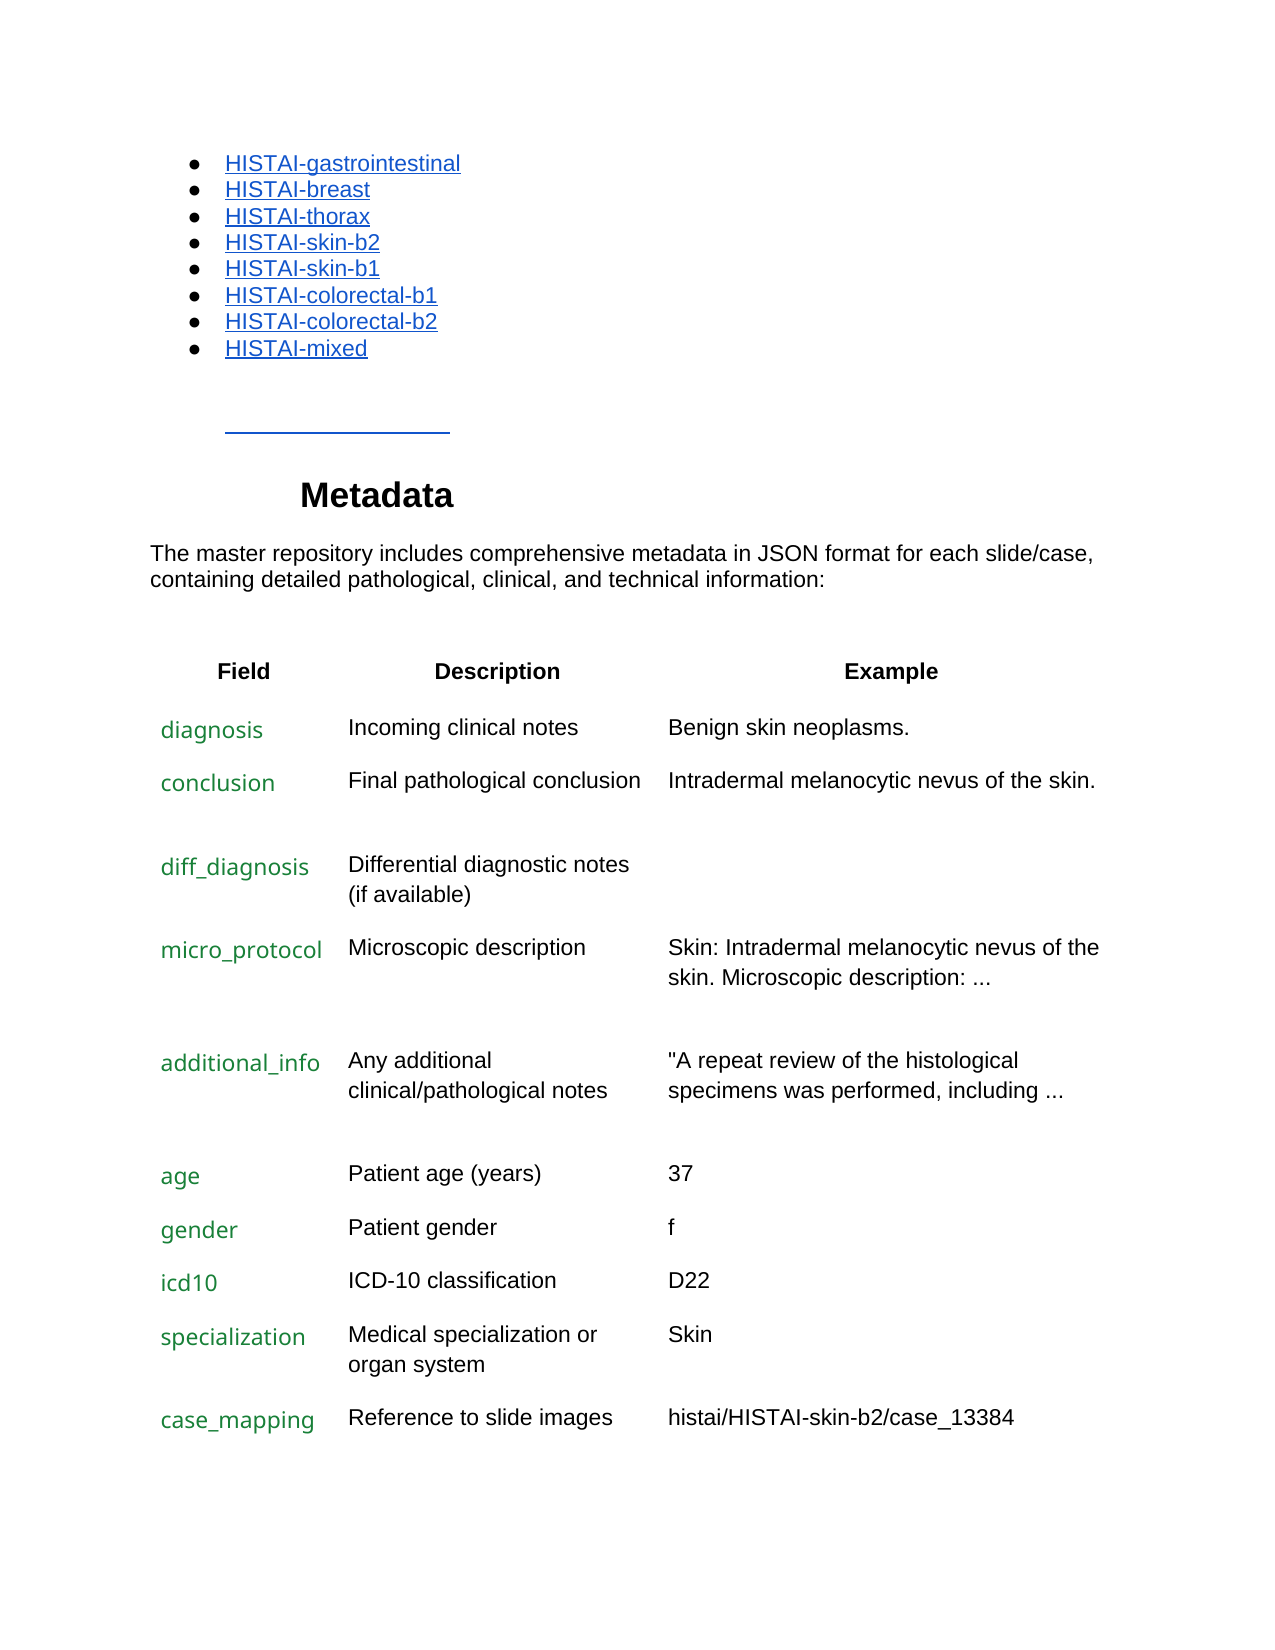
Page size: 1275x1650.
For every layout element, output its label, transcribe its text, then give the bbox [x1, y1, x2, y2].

table_cell gender [150, 1203, 337, 1257]
table_cell icd10 [150, 1257, 337, 1310]
table_cell 37 [658, 1150, 1125, 1203]
table_cell histai/HISTAI-skin-b2/case_13384 [658, 1394, 1125, 1477]
table_cell Incoming clinical notes [338, 703, 657, 757]
table_cell D22 [658, 1257, 1125, 1310]
table_cell Intradermal melanocytic nevus of the skin. [658, 757, 1125, 840]
table_cell diagnosis [150, 703, 337, 757]
table_cell case_mapping [150, 1394, 337, 1477]
table_cell Patient age (years) [338, 1150, 657, 1203]
table_cell Microscopic description [338, 924, 657, 1036]
table_cell [658, 840, 1125, 923]
text The master repository includes comprehensive metadata in JSON format for each slide/case, containing detailed pathological, clinical, and technical information: [150, 540, 1125, 593]
table_cell Differential diagnostic notes (if available) [338, 840, 657, 923]
table_cell ICD-10 classification [338, 1257, 657, 1310]
table_cell Final pathological conclusion [338, 757, 657, 840]
table_cell additional_info [150, 1036, 337, 1149]
table_cell Reference to slide images [338, 1394, 657, 1477]
list HISTAI-skin-b1 [187, 255, 1125, 282]
table_cell Benign skin neoplasms. [658, 703, 1125, 757]
table_cell micro_protocol [150, 924, 337, 1036]
subtitle Metadata [150, 474, 1125, 515]
table_cell conclusion [150, 757, 337, 840]
list HISTAI-skin-b2 [187, 229, 1125, 255]
table_cell "A repeat review of the histological specimens was performed, including ... [658, 1036, 1125, 1149]
table_header Example [658, 648, 1125, 703]
table_cell f [658, 1203, 1125, 1257]
list HISTAI-mixed [187, 334, 1125, 361]
table_cell age [150, 1150, 337, 1203]
list HISTAI-thorax [187, 203, 1125, 229]
list HISTAI-breast [187, 176, 1125, 203]
table_header Field [150, 648, 337, 703]
table_cell Patient gender [338, 1203, 657, 1257]
table_cell Skin: Intradermal melanocytic nevus of the skin. Microscopic description: ... [658, 924, 1125, 1036]
list HISTAI-colorectal-b1 [187, 282, 1125, 308]
table_cell Medical specialization or organ system [338, 1310, 657, 1394]
list HISTAI-colorectal-b2 [187, 308, 1125, 334]
table_cell Skin [658, 1310, 1125, 1394]
table_header Description [338, 648, 657, 703]
table_cell specialization [150, 1310, 337, 1394]
table_cell Any additional clinical/pathological notes [338, 1036, 657, 1149]
list HISTAI-gastrointestinal [187, 150, 1125, 176]
table_cell diff_diagnosis [150, 840, 337, 923]
